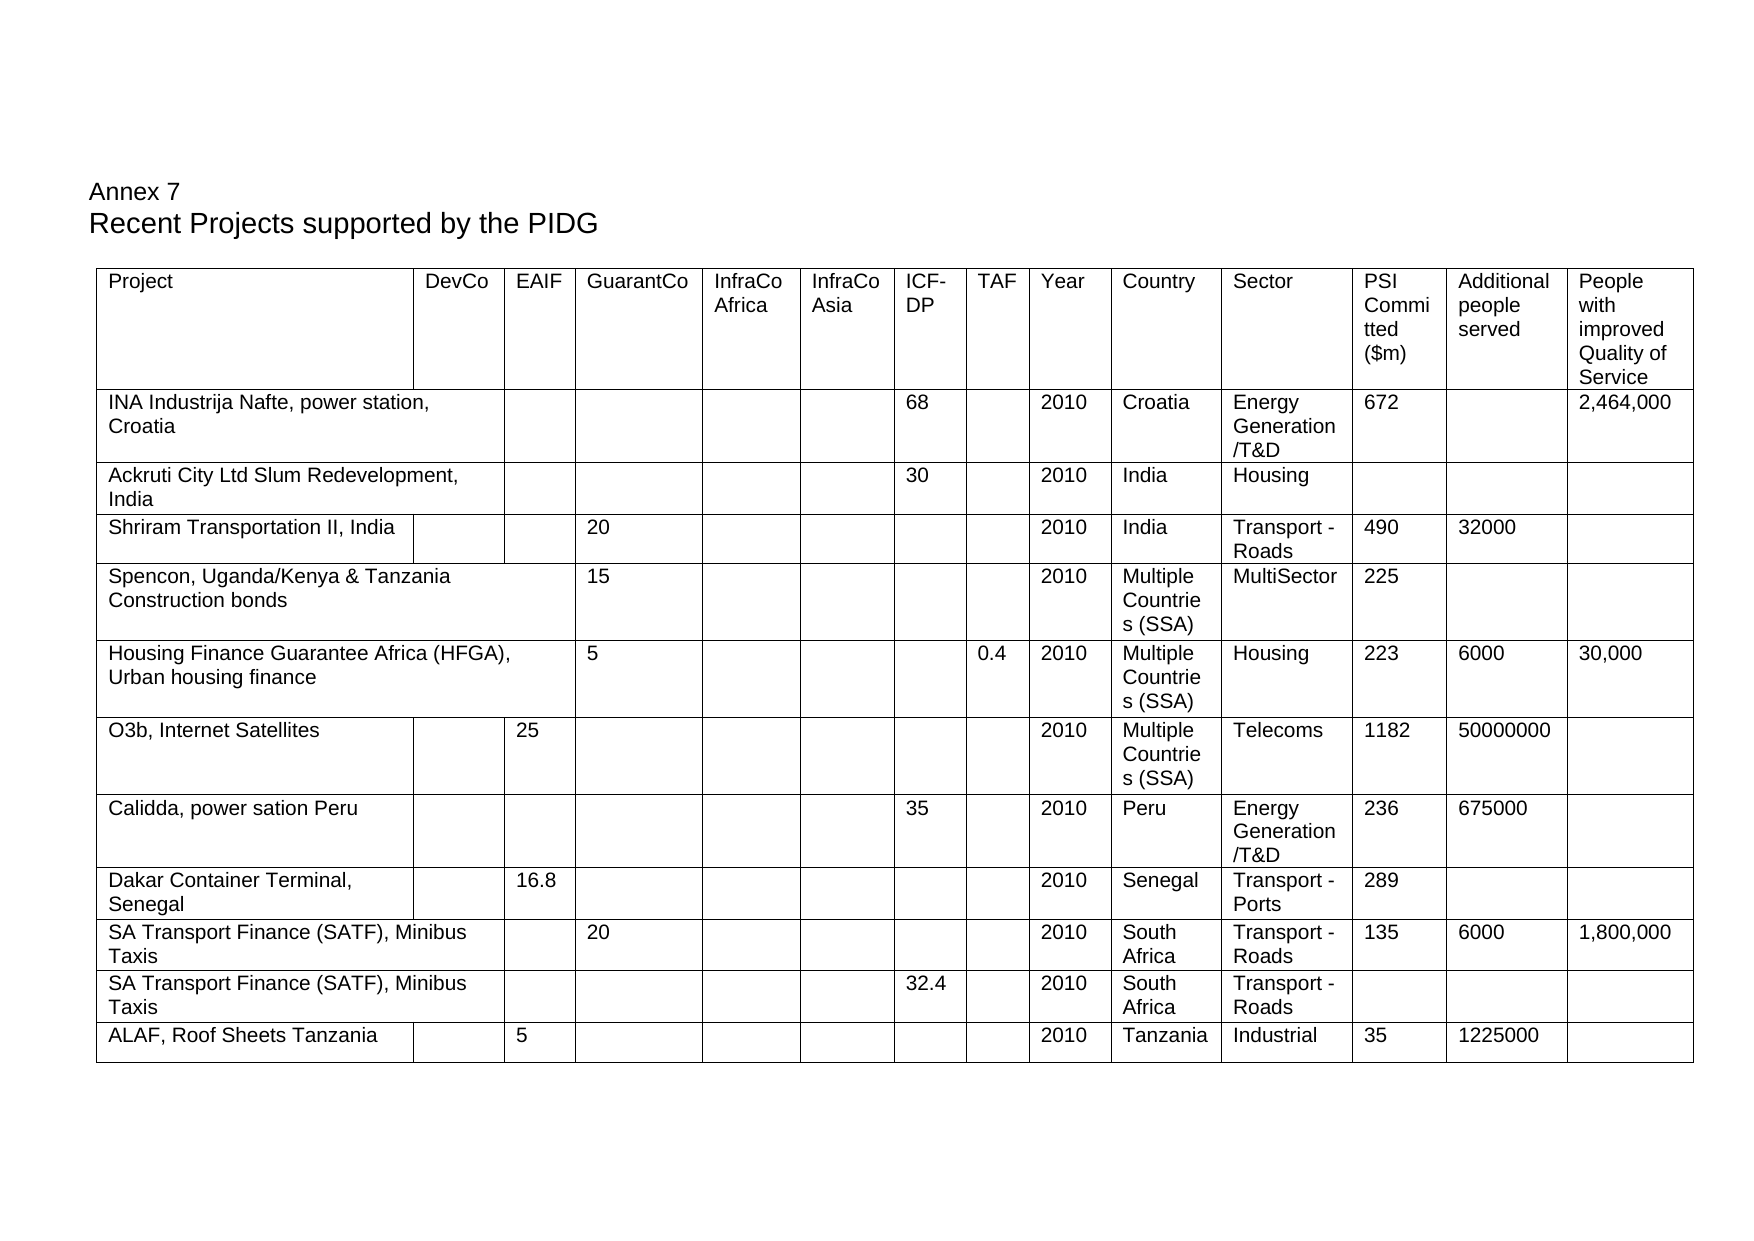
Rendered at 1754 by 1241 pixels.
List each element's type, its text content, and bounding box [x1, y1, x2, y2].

table_cell 1,800,000 [1568, 920, 1693, 970]
table_cell [576, 795, 702, 867]
table_cell [1568, 463, 1693, 513]
table_cell INA Industrija Nafte, power station, Croatia [97, 390, 504, 462]
table_header Additional people served [1447, 269, 1567, 389]
table_cell Transport - Roads [1222, 920, 1352, 970]
table_cell 289 [1353, 868, 1446, 919]
table_cell 2010 [1030, 463, 1111, 513]
table_cell [505, 920, 575, 970]
table_cell [967, 515, 1029, 562]
table_cell 2010 [1030, 641, 1111, 717]
table_cell Senegal [1112, 868, 1221, 919]
table_cell South Africa [1112, 920, 1221, 970]
table_cell [576, 718, 702, 794]
table_cell [801, 920, 894, 970]
table_cell 2010 [1030, 795, 1111, 867]
table_cell [967, 564, 1029, 640]
table_cell [801, 390, 894, 462]
table_header Year [1030, 269, 1111, 389]
table_cell [895, 515, 966, 562]
table_cell [895, 1023, 966, 1062]
table_cell Transport - Roads [1222, 515, 1352, 562]
table_header InfraCo Asia [801, 269, 894, 389]
table_cell [1568, 795, 1693, 867]
table_cell [801, 515, 894, 562]
table_cell ALAF, Roof Sheets Tanzania [97, 1023, 413, 1062]
table_cell 32000 [1447, 515, 1567, 562]
table_cell [576, 390, 702, 462]
table_cell [967, 920, 1029, 970]
table_cell [703, 515, 800, 562]
table_cell Housing [1222, 641, 1352, 717]
table_cell 35 [895, 795, 966, 867]
table_cell 2010 [1030, 718, 1111, 794]
table_cell 1225000 [1447, 1023, 1567, 1062]
table_cell [967, 971, 1029, 1022]
table_cell 25 [505, 718, 575, 794]
table_cell 490 [1353, 515, 1446, 562]
table_cell [414, 868, 504, 919]
table_cell 68 [895, 390, 966, 462]
table_cell [576, 868, 702, 919]
table_cell India [1112, 463, 1221, 513]
table_cell 2010 [1030, 920, 1111, 970]
table_cell [505, 390, 575, 462]
table_cell Peru [1112, 795, 1221, 867]
table_cell Multiple Countries (SSA) [1112, 641, 1221, 717]
table_cell 6000 [1447, 641, 1567, 717]
table_cell 2010 [1030, 515, 1111, 562]
table_cell [1353, 463, 1446, 513]
table_cell [801, 971, 894, 1022]
table_cell 2010 [1030, 564, 1111, 640]
table_cell 2010 [1030, 868, 1111, 919]
table_cell [895, 718, 966, 794]
table_cell [967, 795, 1029, 867]
table_cell [967, 868, 1029, 919]
table_cell Housing Finance Guarantee Africa (HFGA), Urban housing finance [97, 641, 575, 717]
table_cell India [1112, 515, 1221, 562]
table_cell Spencon, Uganda/Kenya & Tanzania Construction bonds [97, 564, 575, 640]
table_cell Transport - Roads [1222, 971, 1352, 1022]
table_cell SA Transport Finance (SATF), Minibus Taxis [97, 971, 504, 1022]
table_cell [703, 795, 800, 867]
table_header EAIF [505, 269, 575, 389]
table_cell [576, 971, 702, 1022]
table_cell Housing [1222, 463, 1352, 513]
table_cell Multiple Countries (SSA) [1112, 718, 1221, 794]
table_cell 6000 [1447, 920, 1567, 970]
table_cell Energy Generation/T&D [1222, 795, 1352, 867]
table_cell [801, 868, 894, 919]
table_cell [801, 564, 894, 640]
table_cell Shriram Transportation II, India [97, 515, 413, 562]
table_cell [967, 390, 1029, 462]
table_cell 5 [576, 641, 702, 717]
table_header Sector [1222, 269, 1352, 389]
table_cell 50000000 [1447, 718, 1567, 794]
table_cell [703, 641, 800, 717]
table_cell 16.8 [505, 868, 575, 919]
table_cell [703, 564, 800, 640]
table_cell [576, 463, 702, 513]
table_cell [1568, 515, 1693, 562]
table_cell [1447, 390, 1567, 462]
table_cell [505, 795, 575, 867]
table_cell Ackruti City Ltd Slum Redevelopment, India [97, 463, 504, 513]
table_header Country [1112, 269, 1221, 389]
table_cell MultiSector [1222, 564, 1352, 640]
table_cell 20 [576, 920, 702, 970]
table_cell [703, 971, 800, 1022]
table_cell Energy Generation/T&D [1222, 390, 1352, 462]
table_cell [967, 463, 1029, 513]
table_cell [703, 390, 800, 462]
table_cell [703, 868, 800, 919]
table_cell Industrial [1222, 1023, 1352, 1062]
table_header TAF [967, 269, 1029, 389]
table_cell [505, 463, 575, 513]
table_cell 223 [1353, 641, 1446, 717]
table_header People with improved Quality of Service [1568, 269, 1693, 389]
table_cell [1568, 868, 1693, 919]
table_cell 15 [576, 564, 702, 640]
table_cell [801, 718, 894, 794]
table_cell [1568, 1023, 1693, 1062]
table_cell Tanzania [1112, 1023, 1221, 1062]
table_cell [1568, 718, 1693, 794]
table_header GuarantCo [576, 269, 702, 389]
table_cell SA Transport Finance (SATF), Minibus Taxis [97, 920, 504, 970]
table_header ICF-DP [895, 269, 966, 389]
table_cell [703, 718, 800, 794]
table_cell South Africa [1112, 971, 1221, 1022]
table_cell [801, 1023, 894, 1062]
table_cell [895, 564, 966, 640]
table_cell Transport - Ports [1222, 868, 1352, 919]
table_cell 236 [1353, 795, 1446, 867]
table_cell Calidda, power sation Peru [97, 795, 413, 867]
table_cell Dakar Container Terminal, Senegal [97, 868, 413, 919]
table_cell [895, 868, 966, 919]
table_cell 1182 [1353, 718, 1446, 794]
table_cell [801, 463, 894, 513]
text Annex 7 [89, 177, 1665, 206]
table_cell 30 [895, 463, 966, 513]
table_cell [414, 718, 504, 794]
table_cell 225 [1353, 564, 1446, 640]
table_cell [1568, 971, 1693, 1022]
table_cell 32.4 [895, 971, 966, 1022]
table_cell [895, 920, 966, 970]
table_cell [414, 795, 504, 867]
table_cell [967, 1023, 1029, 1062]
table_cell 135 [1353, 920, 1446, 970]
table_cell Telecoms [1222, 718, 1352, 794]
table_cell [801, 641, 894, 717]
table_cell 2010 [1030, 390, 1111, 462]
table_cell Croatia [1112, 390, 1221, 462]
table_cell [703, 463, 800, 513]
table_cell [801, 795, 894, 867]
table_cell 0.4 [967, 641, 1029, 717]
table_cell [967, 718, 1029, 794]
table_header DevCo [414, 269, 504, 389]
table_cell [895, 641, 966, 717]
table_cell [576, 1023, 702, 1062]
table_cell [1447, 971, 1567, 1022]
table_cell [505, 971, 575, 1022]
table_cell 20 [576, 515, 702, 562]
table_cell [1447, 868, 1567, 919]
table_cell O3b, Internet Satellites [97, 718, 413, 794]
table_cell 2010 [1030, 1023, 1111, 1062]
table_cell [703, 1023, 800, 1062]
table_header Project [97, 269, 413, 389]
table_cell [505, 515, 575, 562]
table_cell 2,464,000 [1568, 390, 1693, 462]
table_cell [414, 515, 504, 562]
table_cell 675000 [1447, 795, 1567, 867]
table_cell 5 [505, 1023, 575, 1062]
table_cell 672 [1353, 390, 1446, 462]
table_cell 2010 [1030, 971, 1111, 1022]
table_cell [1353, 971, 1446, 1022]
table_cell 35 [1353, 1023, 1446, 1062]
text Recent Projects supported by the PIDG [89, 206, 1665, 239]
table_cell 30,000 [1568, 641, 1693, 717]
table_cell Multiple Countries (SSA) [1112, 564, 1221, 640]
table_cell [414, 1023, 504, 1062]
table_cell [1447, 564, 1567, 640]
table_header PSI Committed ($m) [1353, 269, 1446, 389]
table_cell [1447, 463, 1567, 513]
table_header InfraCo Africa [703, 269, 800, 389]
table_cell [1568, 564, 1693, 640]
table_cell [703, 920, 800, 970]
